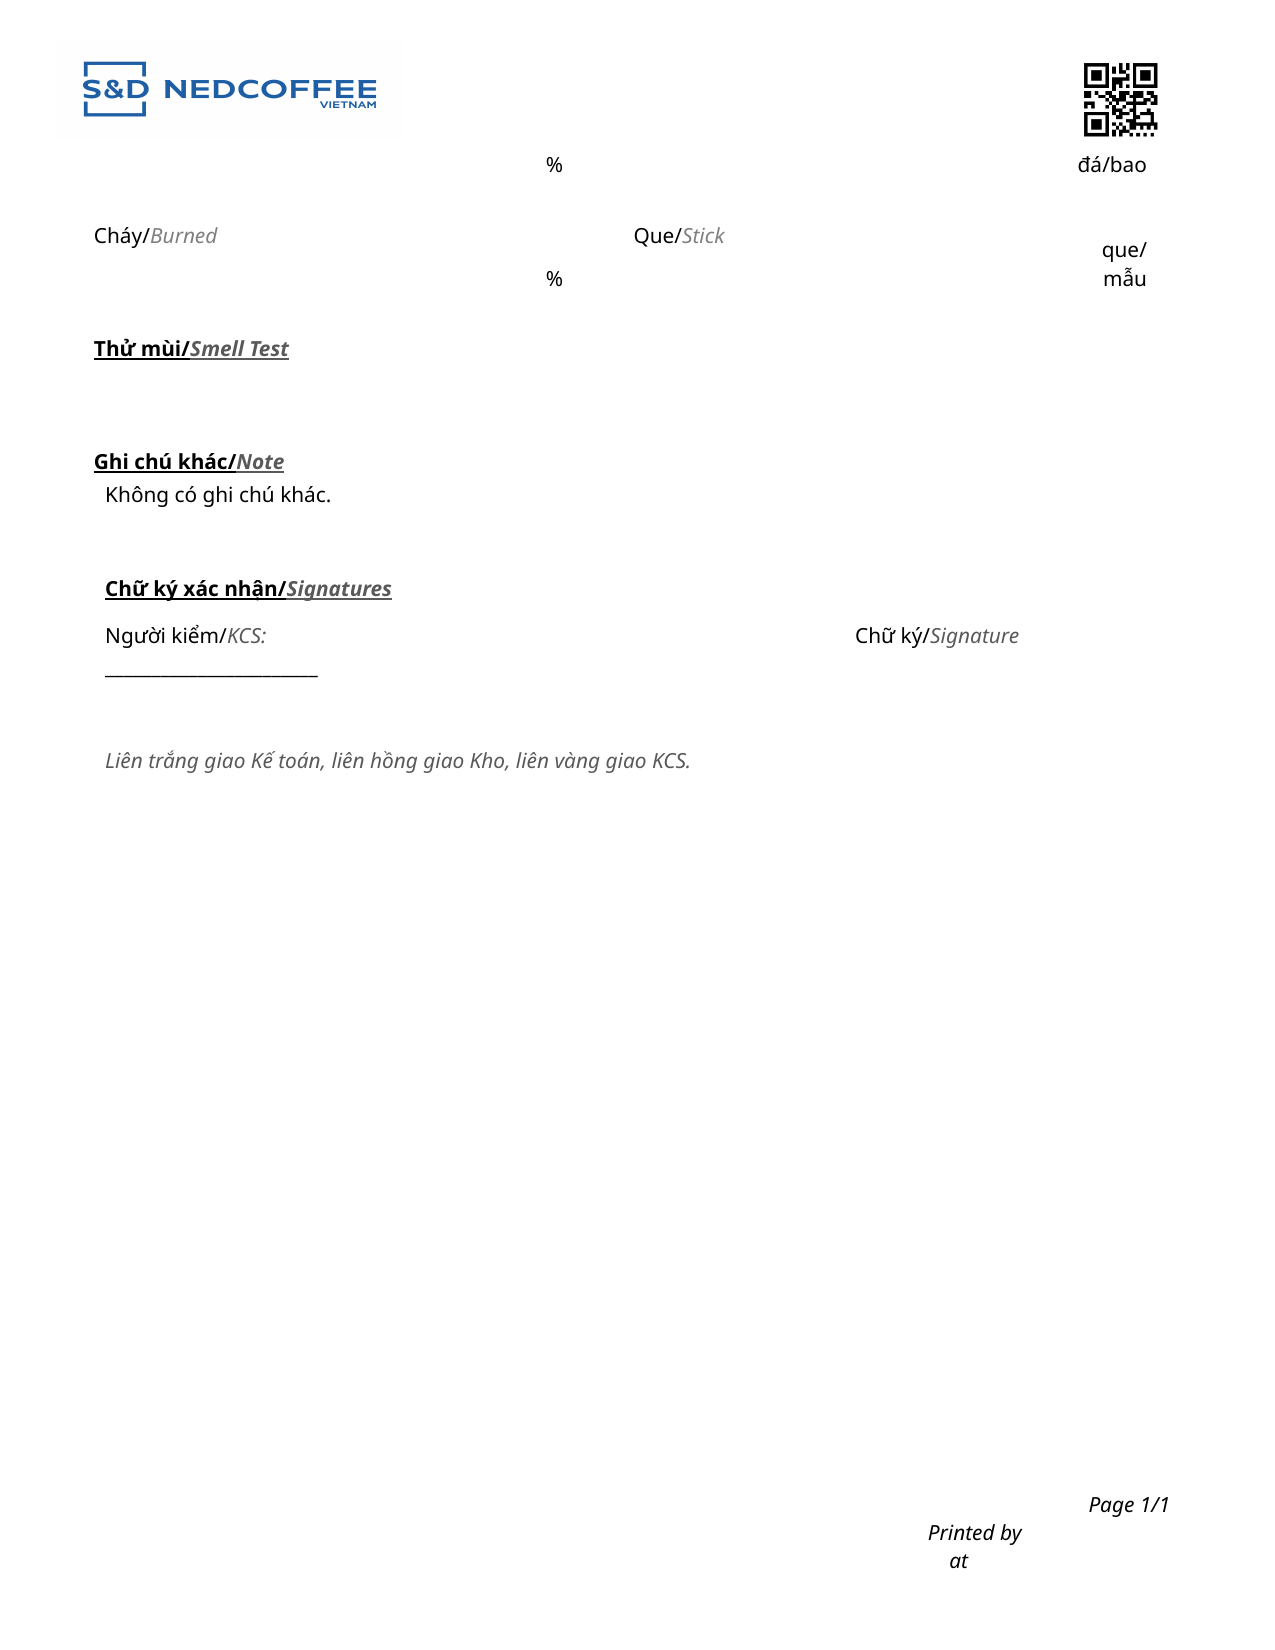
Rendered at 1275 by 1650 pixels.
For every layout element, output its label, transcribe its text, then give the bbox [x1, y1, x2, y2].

text Liên trắng giao Kế toán, liên hồng giao Kho, liên vàng giao KCS. [105, 746, 1170, 774]
table_cell <formatLang(o.kcs_line and o.kcs_line[0].excelsa or 0,2)>% [375, 150, 575, 178]
table_cell [425, 292, 557, 330]
table_cell [633, 330, 941, 367]
table_cell [1034, 292, 1159, 330]
table_cell [575, 150, 633, 178]
table_header [940, 443, 1033, 480]
table_cell [1034, 330, 1159, 367]
table_cell [94, 292, 425, 330]
table_cell [575, 179, 633, 292]
table_header [1033, 443, 1072, 480]
table_cell [557, 330, 633, 367]
table_header [556, 443, 633, 480]
text <o.kcs_line and o.kcs_line[0].cuptest or ''> [105, 367, 1170, 396]
table_cell [941, 330, 1033, 367]
picture [1070, 49, 1171, 150]
table_cell <o.kcs_line and o.kcs_line[0].stick_count or 0>que/ mẫu [970, 179, 1159, 292]
table_header Ghi chú khác/Note [94, 443, 425, 480]
text Chữ ký xác nhận/Signatures [105, 574, 1170, 603]
table_cell Cháy/Burned [94, 179, 375, 292]
table_cell [425, 330, 557, 367]
table_cell [941, 292, 1033, 330]
text Người kiểm/KCS: <o.approve_id and o.approve_id.name or ''> Chữ ký/Signature _______________________ [105, 621, 1170, 680]
table_cell [633, 150, 970, 178]
table_header [633, 443, 940, 480]
table_cell [557, 292, 633, 330]
picture [57, 38, 403, 140]
table_header [425, 443, 556, 480]
table_cell Que/Stick [633, 179, 970, 292]
table_cell <o.kcs_line and o.kcs_line[0].stone_count or 0> đá/bao [970, 150, 1159, 178]
table_cell Thử mùi/Smell Test [94, 330, 425, 367]
table_cell <formatLang(o.kcs_line and o.kcs_line[0].burned or 0,2)>% [375, 179, 575, 292]
table_cell [633, 292, 941, 330]
table_cell [94, 150, 375, 178]
text Không có ghi chú khác. [105, 480, 1170, 509]
